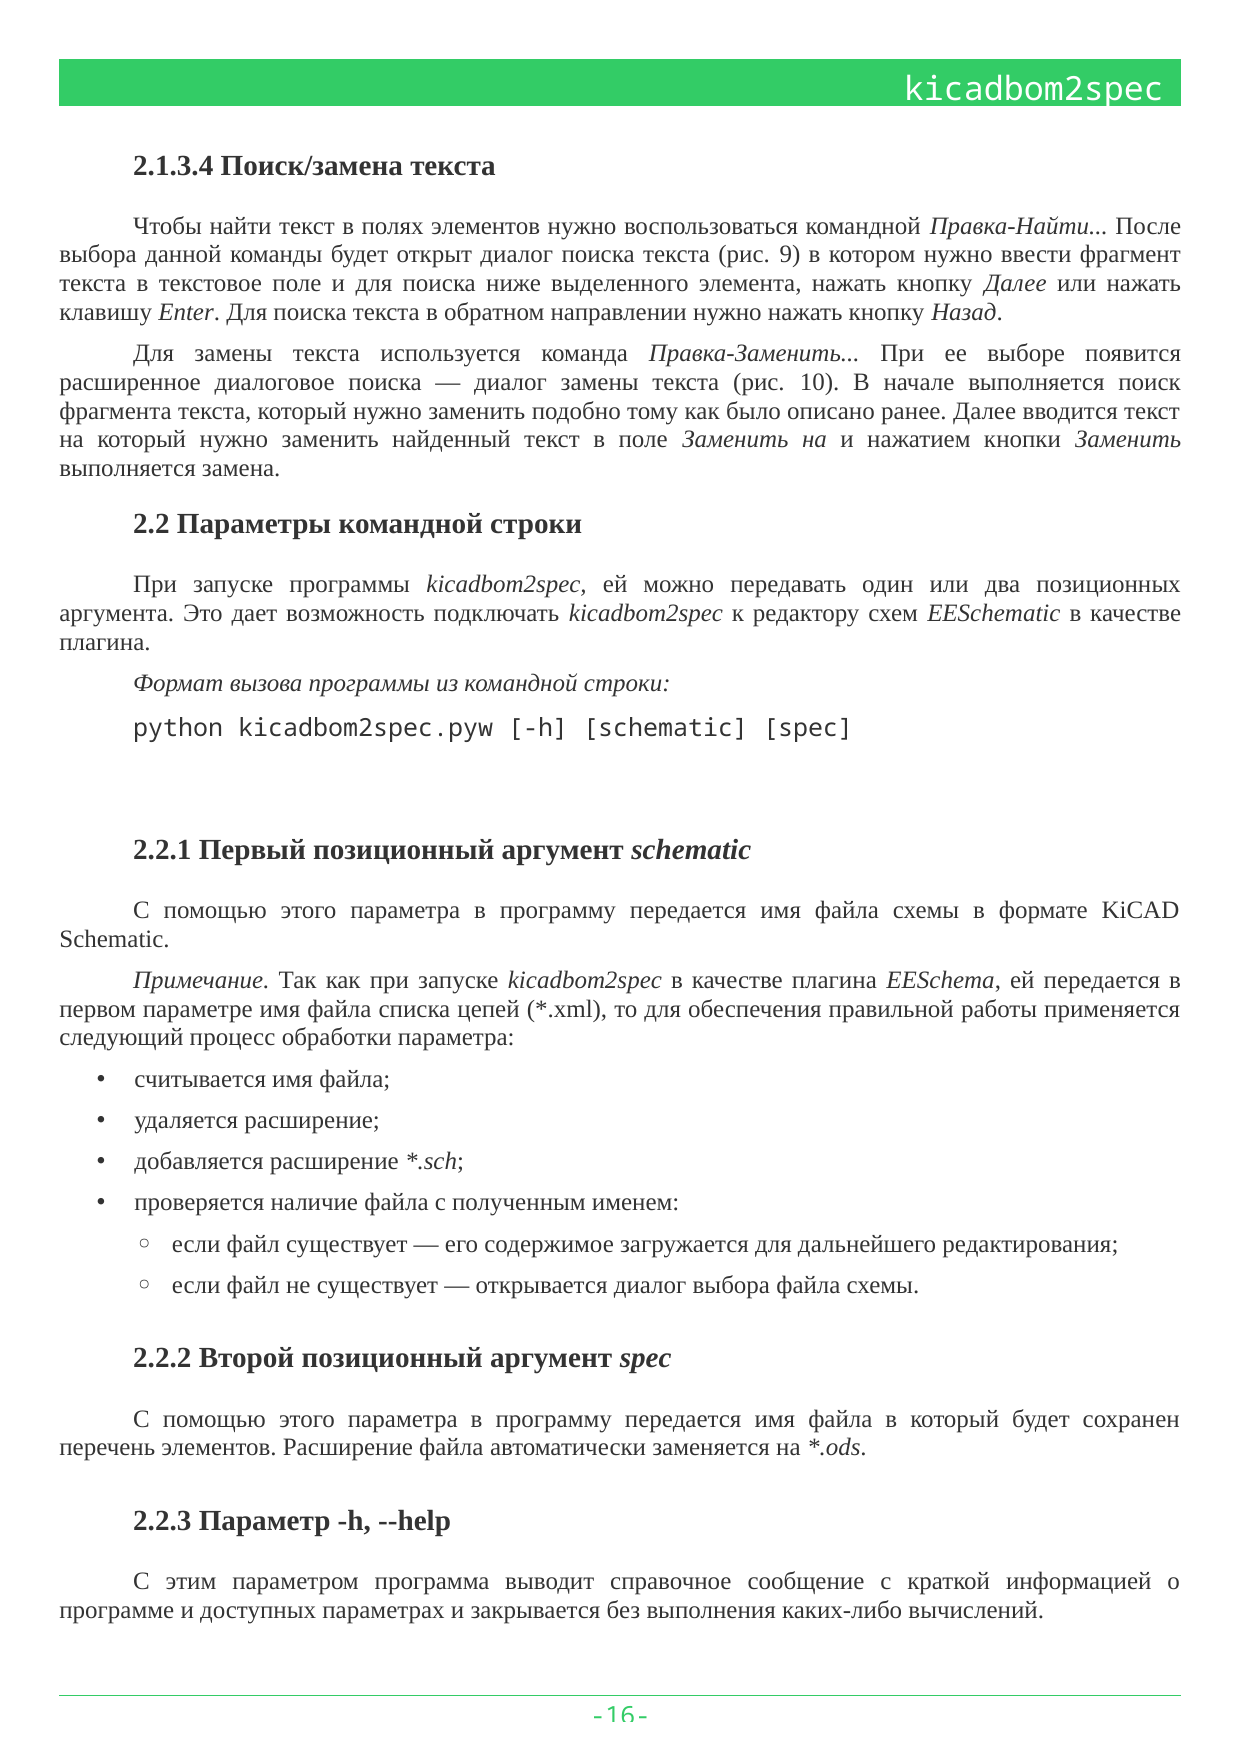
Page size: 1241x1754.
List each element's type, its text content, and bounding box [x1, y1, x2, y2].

list если файл не существует — открывается диалог выбора файла схемы. [134, 1270, 1181, 1299]
subtitle 2.2.1 Первый позиционный аргумент schematic [133, 832, 1181, 865]
text python kicadbom2spec.pyw [-h] [schematic] [spec] [59, 709, 1181, 743]
subtitle 2.2.2 Второй позиционный аргумент spec [133, 1341, 1181, 1374]
text С помощью этого параметра в программу передается имя файла в который будет сохранен перечень элементов. Расширение файла автоматически заменяется на *.ods. [59, 1404, 1181, 1461]
list проверяется наличие файла с полученным именем: [97, 1187, 1181, 1216]
text С этим параметром программа выводит справочное сообщение с краткой информацией о программе и доступных параметрах и закрывается без выполнения каких-либо вычислений. [59, 1566, 1181, 1624]
subtitle 2.2.3 Параметр -h, --help [133, 1503, 1181, 1537]
list считывается имя файла; [97, 1064, 1181, 1092]
list если файл существует — его содержимое загружается для дальнейшего редактирования; [134, 1229, 1181, 1257]
text С помощью этого параметра в программу передается имя файла схемы в формате KiCAD Schematic. [59, 895, 1181, 952]
text Для замены текста используется команда Правка-Заменить... При ее выборе появится расширенное диалоговое поиска — диалог замены текста (рис. 10). В начале выполняется поиск фрагмента текста, который нужно заменить подобно тому как было описано ранее. Далее вводится текст на который нужно заменить найденный текст в поле Заменить на и нажатием кнопки Заменить выполняется замена. [59, 338, 1181, 482]
subtitle 2.2 Параметры командной строки [133, 506, 1181, 540]
text Примечание. Так как при запуске kicadbom2spec в качестве плагина EESchema, ей передается в первом параметре имя файла списка цепей (*.xml), то для обеспечения правильной работы применяется следующий процесс обработки параметра: [59, 965, 1181, 1051]
text Чтобы найти текст в полях элементов нужно воспользоваться командной Правка-Найти... После выбора данной команды будет открыт диалог поиска текста (рис. 9) в котором нужно ввести фрагмент текста в текстовое поле и для поиска ниже выделенного элемента, нажать кнопку Далее или нажать клавишу Enter. Для поиска текста в обратном направлении нужно нажать кнопку Назад. [59, 211, 1181, 326]
list удаляется расширение; [97, 1105, 1181, 1134]
list добавляется расширение *.sch; [97, 1146, 1181, 1175]
subtitle 2.1.3.4 Поиск/замена текста [133, 148, 1181, 181]
text При запуске программы kicadbom2spec, ей можно передавать один или два позиционных аргумента. Это дает возможность подключать kicadbom2spec к редактору схем EESchematic в качестве плагина. [59, 569, 1181, 656]
text Формат вызова программы из командной строки: [59, 668, 1181, 697]
